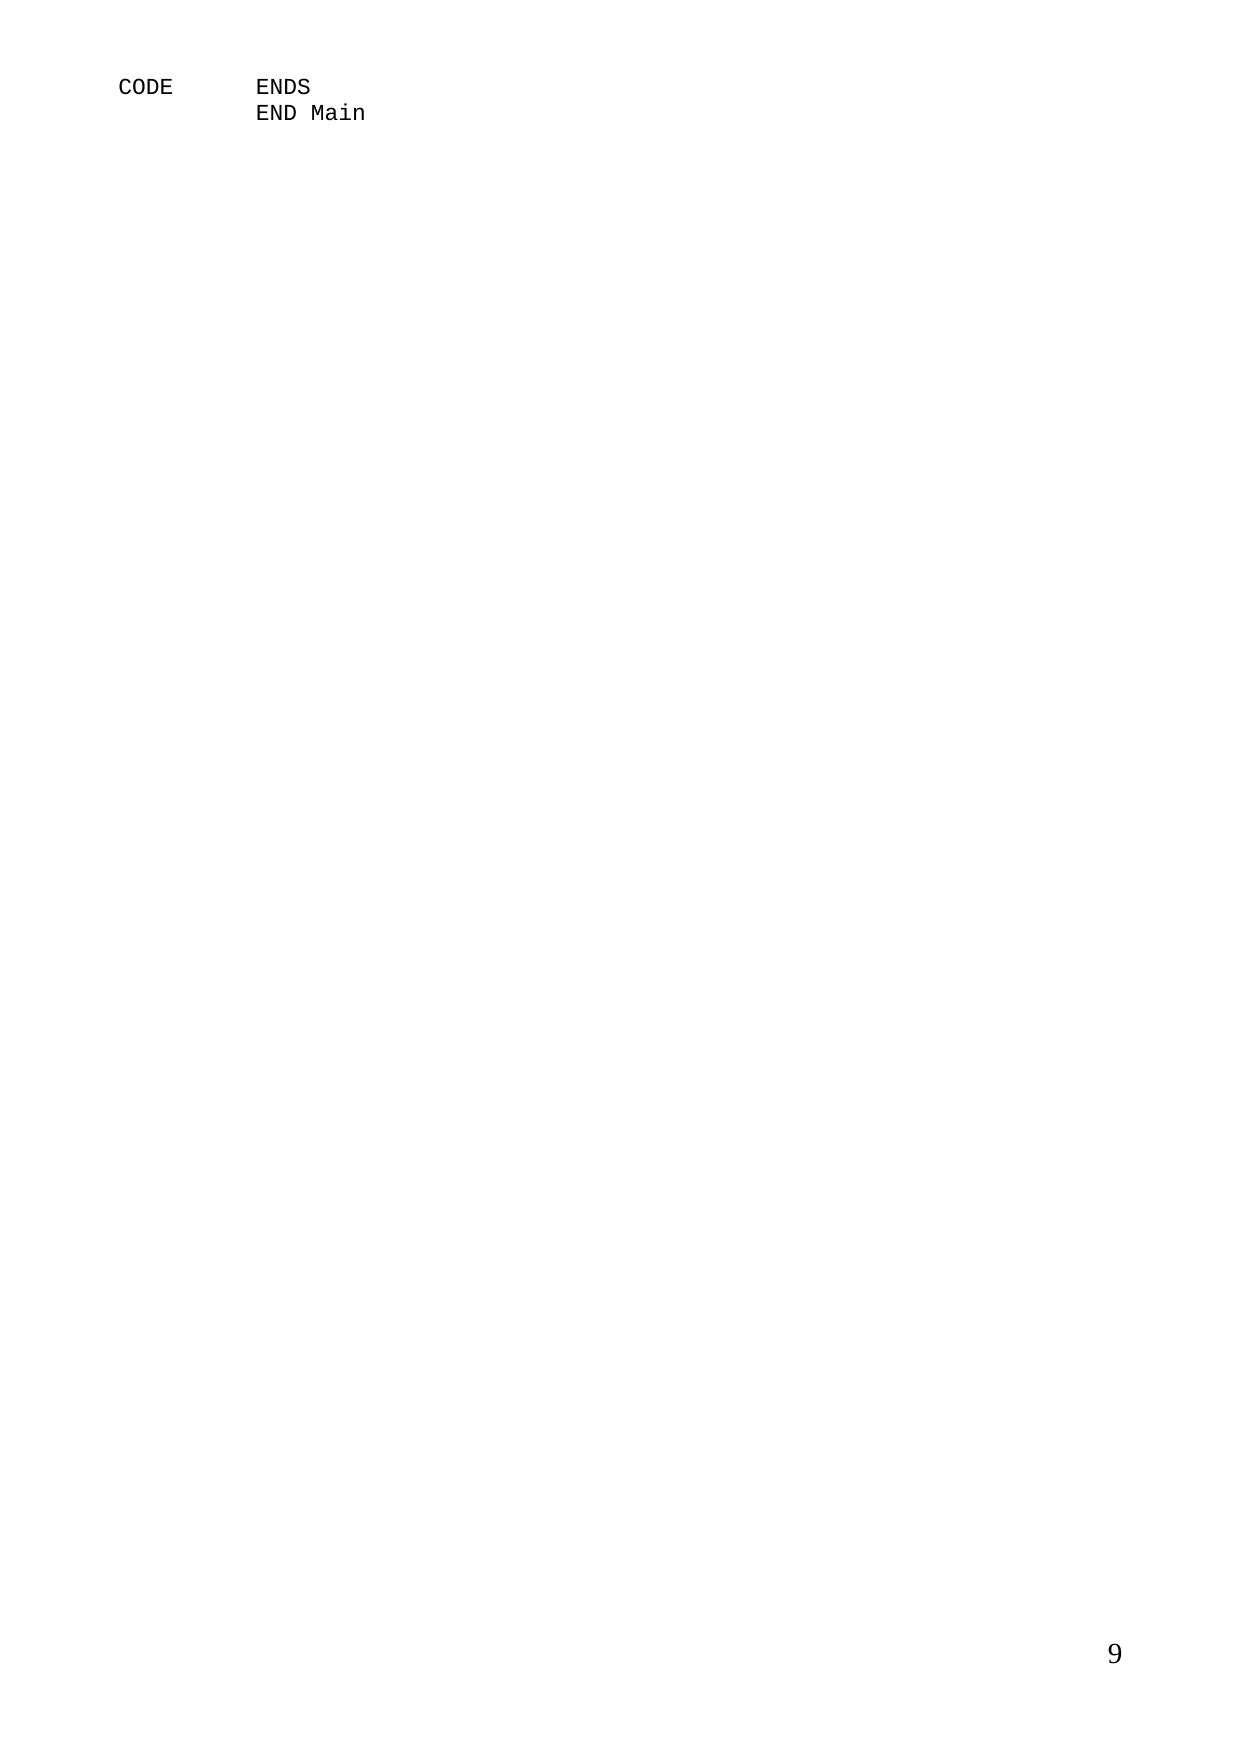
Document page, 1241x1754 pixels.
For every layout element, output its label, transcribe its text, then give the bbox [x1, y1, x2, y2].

text END Main [118, 101, 1122, 127]
text CODE ENDS [118, 75, 1122, 101]
